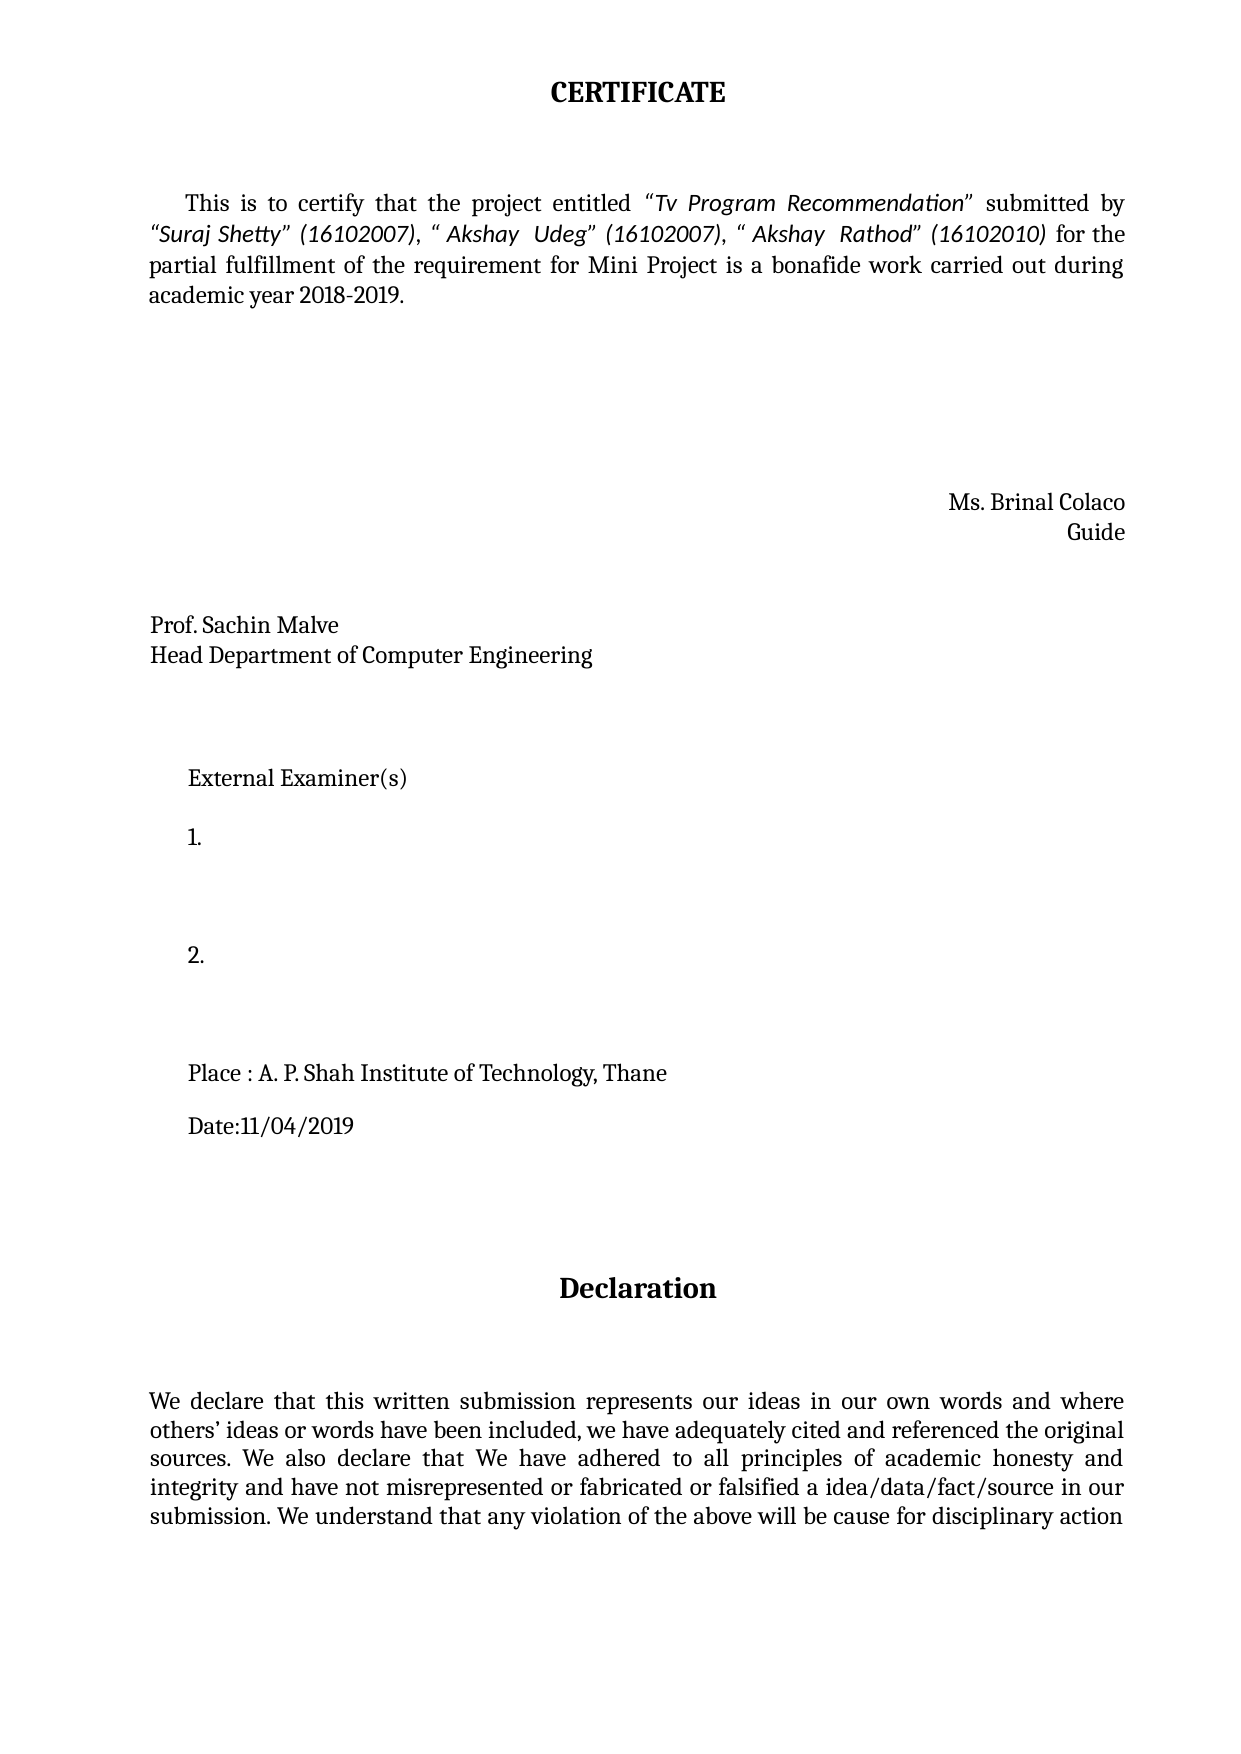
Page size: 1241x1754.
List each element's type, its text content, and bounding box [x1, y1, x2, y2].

text Place : A. P. Shah Institute of Technology, Thane [188, 1059, 744, 1088]
text Head Department of Computer Engineering [150, 641, 1125, 670]
text Prof. Sachin Malve [150, 611, 1125, 639]
text External Examiner(s) [188, 764, 1011, 793]
subtitle Declaration [162, 1271, 1114, 1306]
text Ms. Brinal Colaco [150, 488, 1125, 516]
text Date:11/04/2019 [188, 1112, 744, 1141]
text 2. [188, 941, 1011, 970]
text Guide [150, 518, 1125, 547]
text 1. [188, 823, 1011, 852]
text This is to certify that the project entitled “Tv Program Recommendation” submitted by “Suraj Shetty” (16102007), “ Akshay Udeg” (16102007), “ Akshay Rathod” (16102010) for the partial fulfillment of the requirement for Mini Project is a bonafide work carried out during academic year 2018-2019. [148, 187, 1125, 309]
subtitle CERTIFICATE [162, 75, 1114, 110]
text We declare that this written submission represents our ideas in our own words and where others’ ideas or words have been included, we have adequately cited and referenced the original sources. We also declare that We have adhered to all principles of academic honesty and integrity and have not misrepresented or fabricated or falsified a idea/data/fact/source in our submission. We understand that any violation of the above will be cause for disciplinary action [148, 1387, 1125, 1531]
